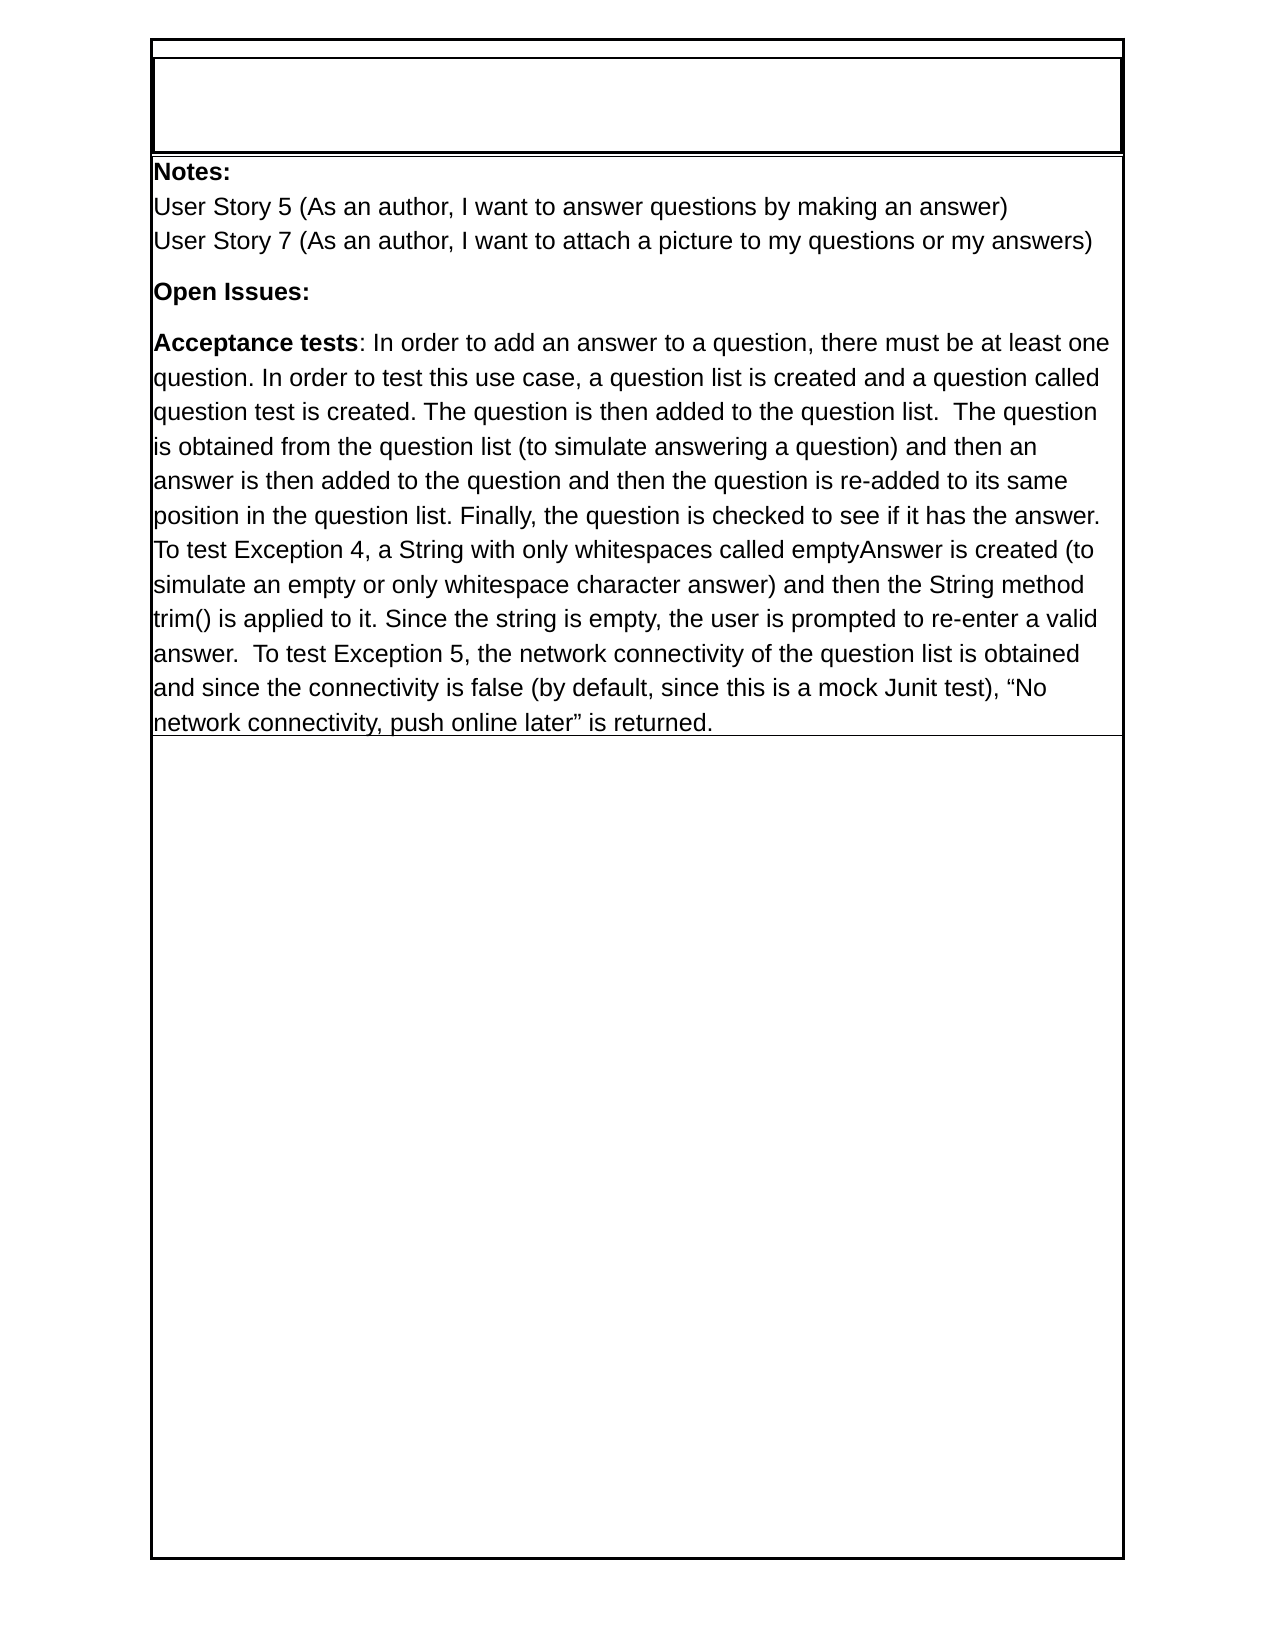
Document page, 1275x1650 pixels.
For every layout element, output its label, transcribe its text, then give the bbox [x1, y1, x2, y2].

text Acceptance tests: In order to add an answer to a question, there must be at least one question. In order to test this use case, a question list is created and a question called question test is created. The question is then added to the question list. The question is obtained from the question list (to simulate answering a question) and then an answer is then added to the question and then the question is re-added to its same position in the question list. Finally, the question is checked to see if it has the answer. To test Exception 4, a String with only whitespaces called emptyAnswer is created (to simulate an empty or only whitespace character answer) and then the String method trim() is applied to it. Since the string is empty, the user is prompted to re-enter a valid answer. To test Exception 5, the network connectivity of the question list is obtained and since the connectivity is false (by default, since this is a mock Junit test), “No network connectivity, push online later” is returned. [153, 327, 1122, 735]
text Open Issues: [153, 276, 1122, 306]
text Notes: User Story 5 (As an author, I want to answer questions by making an answer) User Story 7 (As an author, I want to attach a picture to my questions or my answers) [153, 157, 1122, 255]
